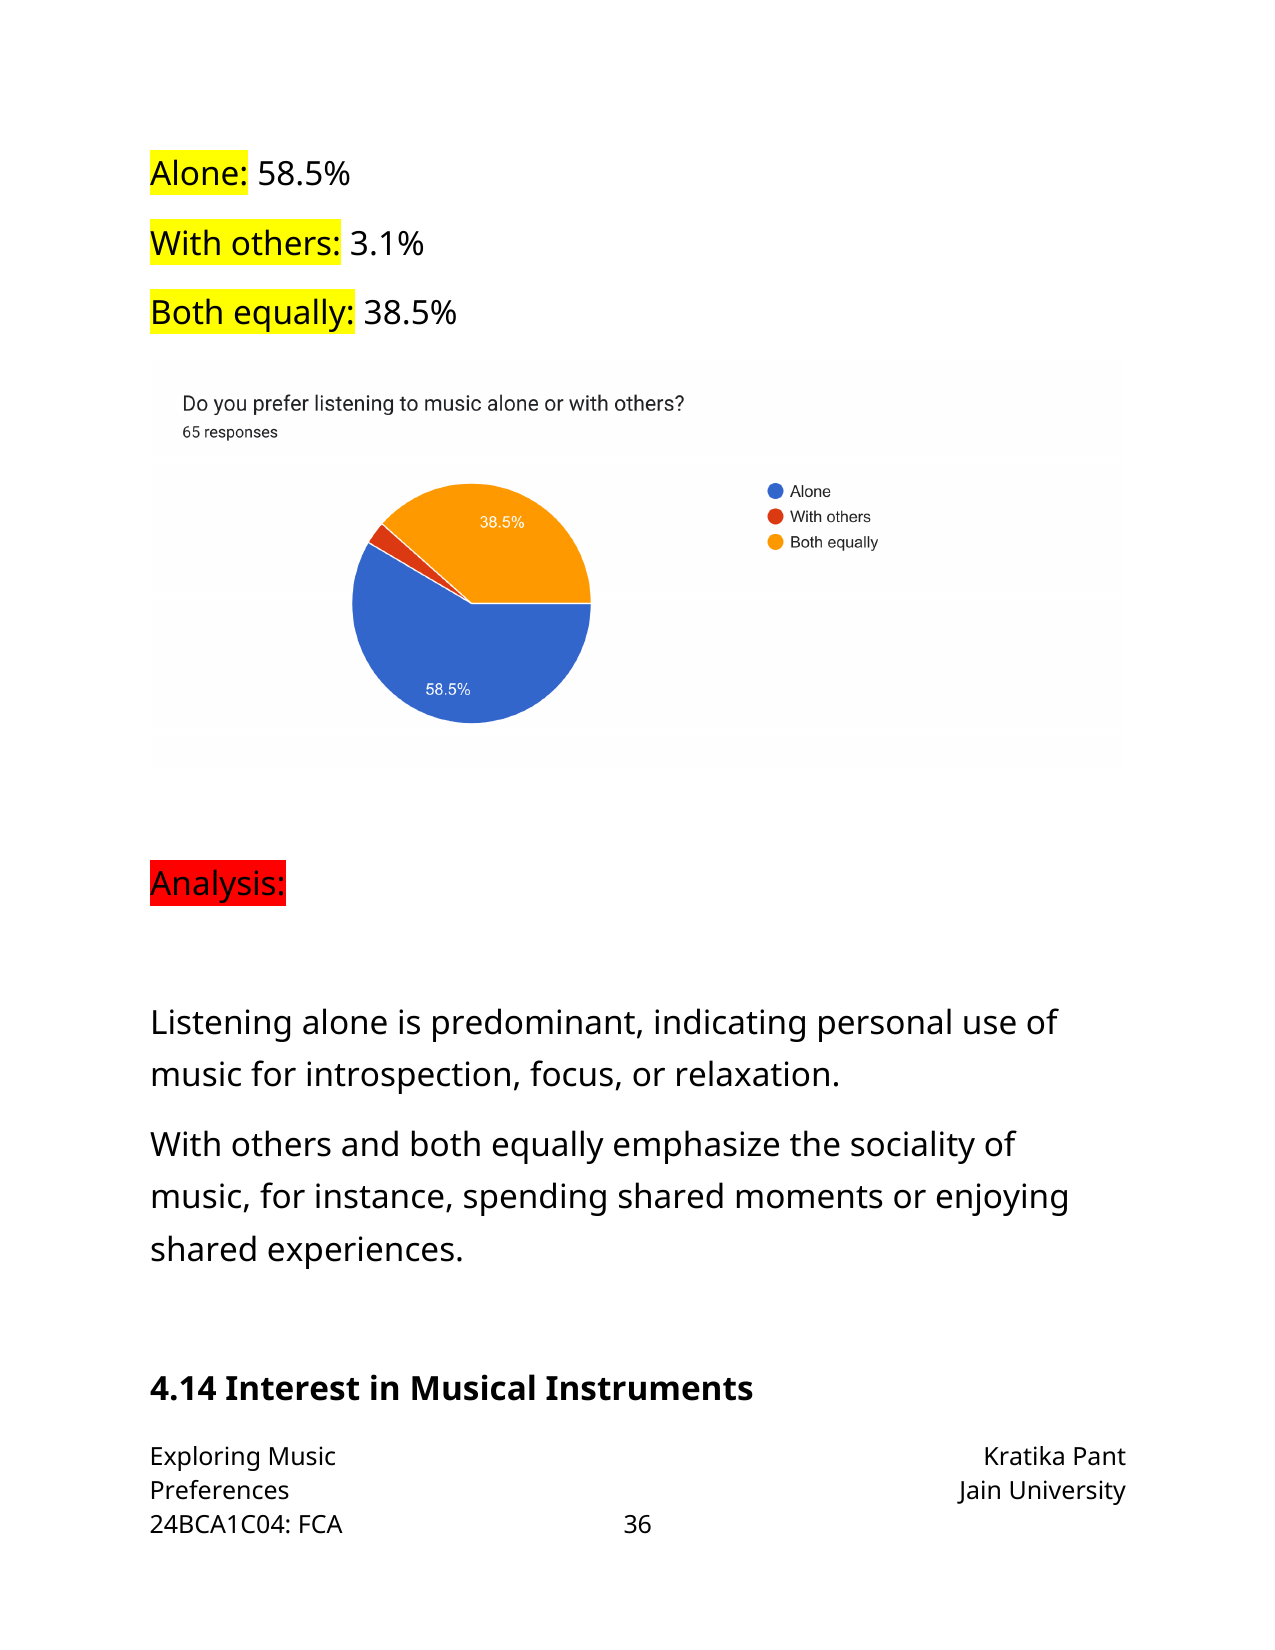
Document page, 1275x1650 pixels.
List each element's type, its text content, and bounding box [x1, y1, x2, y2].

text Alone: 58.5% [150, 150, 1125, 195]
text Listening alone is predominant, indicating personal use of music for introspection, focus, or relaxation. [150, 999, 1125, 1097]
text Both equally: 38.5% [150, 288, 1125, 334]
text With others and both equally emphasize the sociality of music, for instance, spending shared moments or enjoying shared experiences. [150, 1121, 1125, 1271]
text Analysis: [150, 860, 1125, 906]
text 4.14 Interest in Musical Instruments [150, 1364, 1125, 1410]
text With others: 3.1% [150, 219, 1125, 265]
